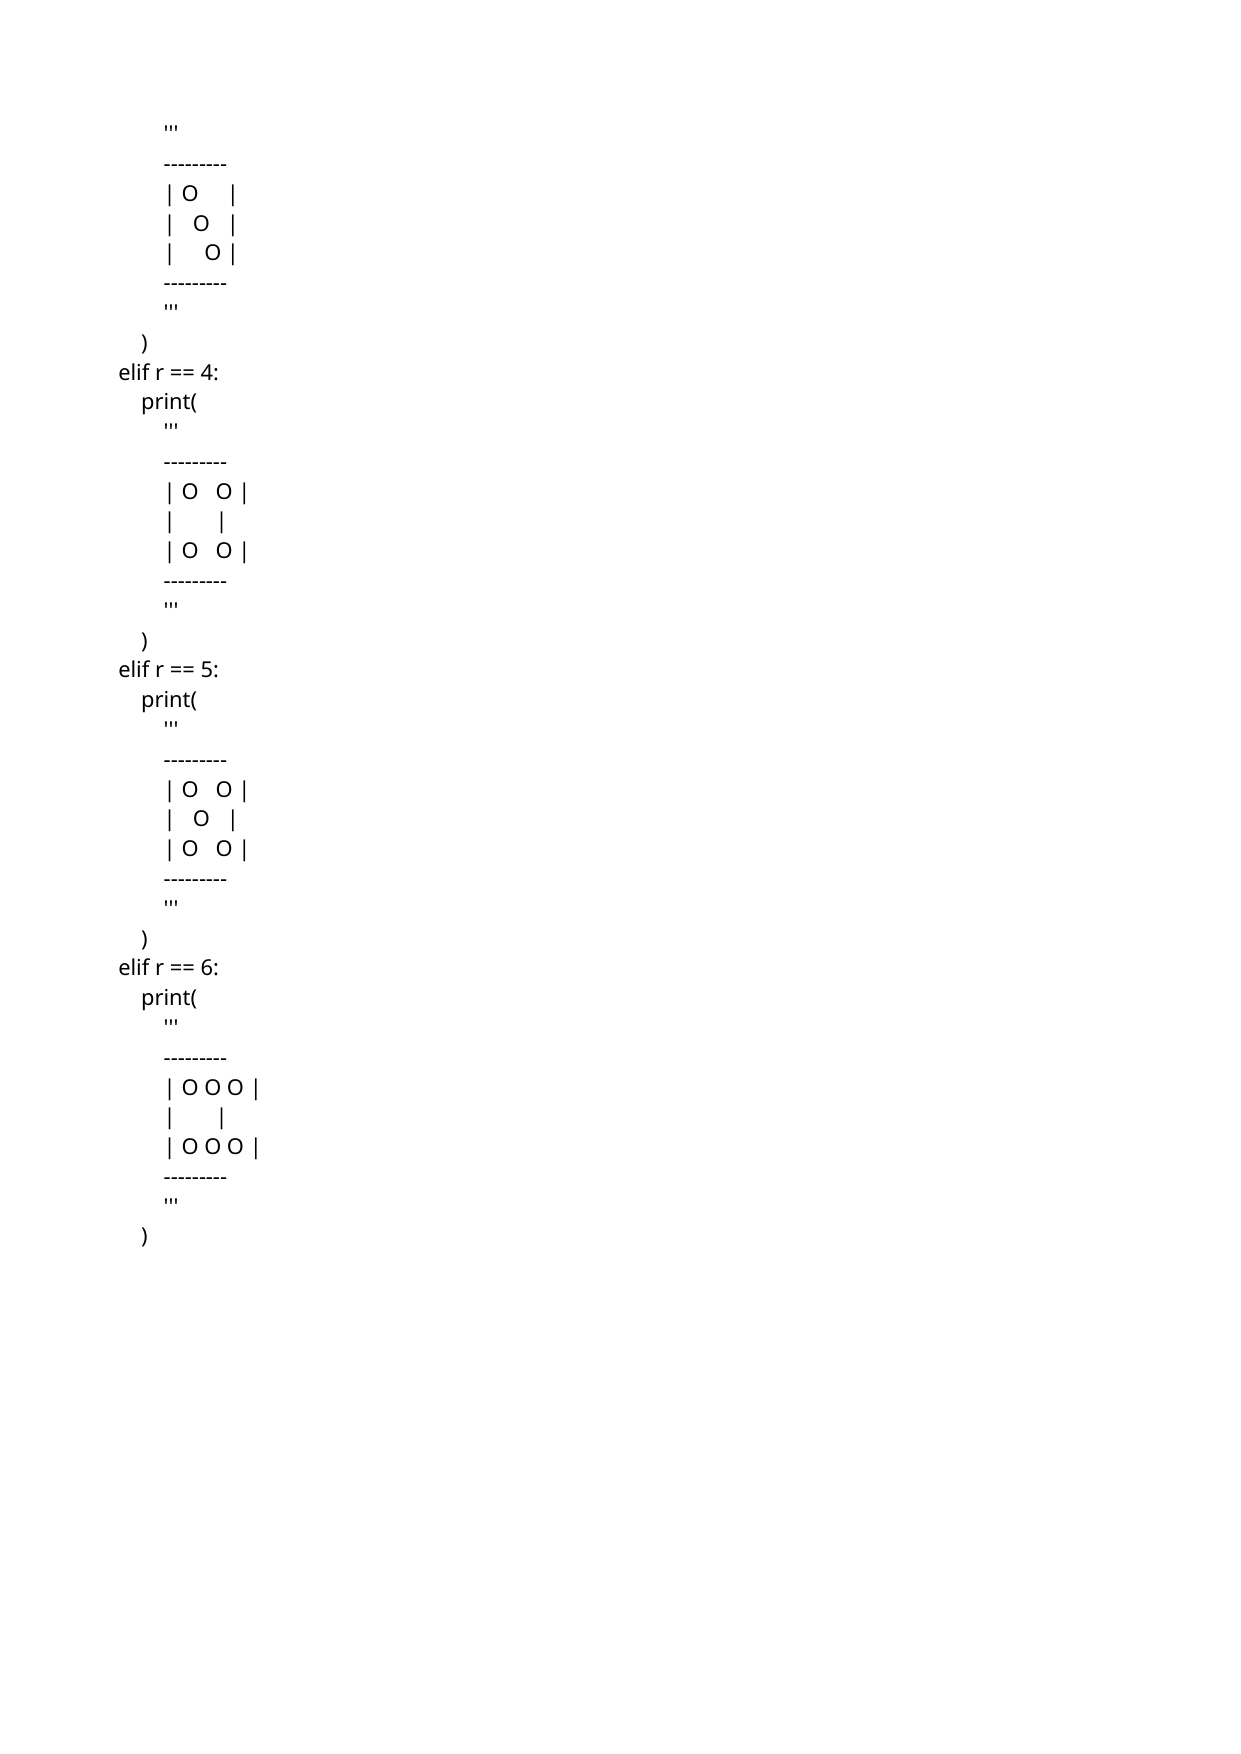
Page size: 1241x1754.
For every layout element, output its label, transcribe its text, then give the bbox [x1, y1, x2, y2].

text elif r == 6: [118, 952, 1122, 982]
text ''' [118, 595, 1122, 624]
text elif r == 4: [118, 356, 1122, 386]
text ) [118, 922, 1122, 952]
text ''' [118, 893, 1122, 922]
text ) [118, 327, 1122, 356]
text ''' [118, 1191, 1122, 1220]
text | O O | [118, 535, 1122, 565]
text ''' [118, 714, 1122, 744]
text | | [118, 1101, 1122, 1131]
text ''' [118, 1012, 1122, 1042]
text --------- [118, 148, 1122, 178]
text ) [118, 624, 1122, 654]
text ''' [118, 416, 1122, 446]
text | O O | [118, 773, 1122, 803]
text | O O O | [118, 1131, 1122, 1161]
text elif r == 5: [118, 654, 1122, 684]
text --------- [118, 1042, 1122, 1071]
text --------- [118, 863, 1122, 893]
text --------- [118, 446, 1122, 476]
text --------- [118, 565, 1122, 595]
text | | [118, 505, 1122, 535]
text --------- [118, 267, 1122, 297]
text print( [118, 684, 1122, 714]
text ''' [118, 297, 1122, 327]
text | O | [118, 803, 1122, 833]
text ) [118, 1220, 1122, 1250]
text | O O | [118, 833, 1122, 863]
text | O | [118, 237, 1122, 267]
text | O O | [118, 476, 1122, 505]
text | O | [118, 178, 1122, 207]
text --------- [118, 1161, 1122, 1191]
text ''' [118, 118, 1122, 148]
text --------- [118, 744, 1122, 773]
text | O | [118, 207, 1122, 237]
text print( [118, 386, 1122, 416]
text print( [118, 982, 1122, 1012]
text | O O O | [118, 1071, 1122, 1101]
